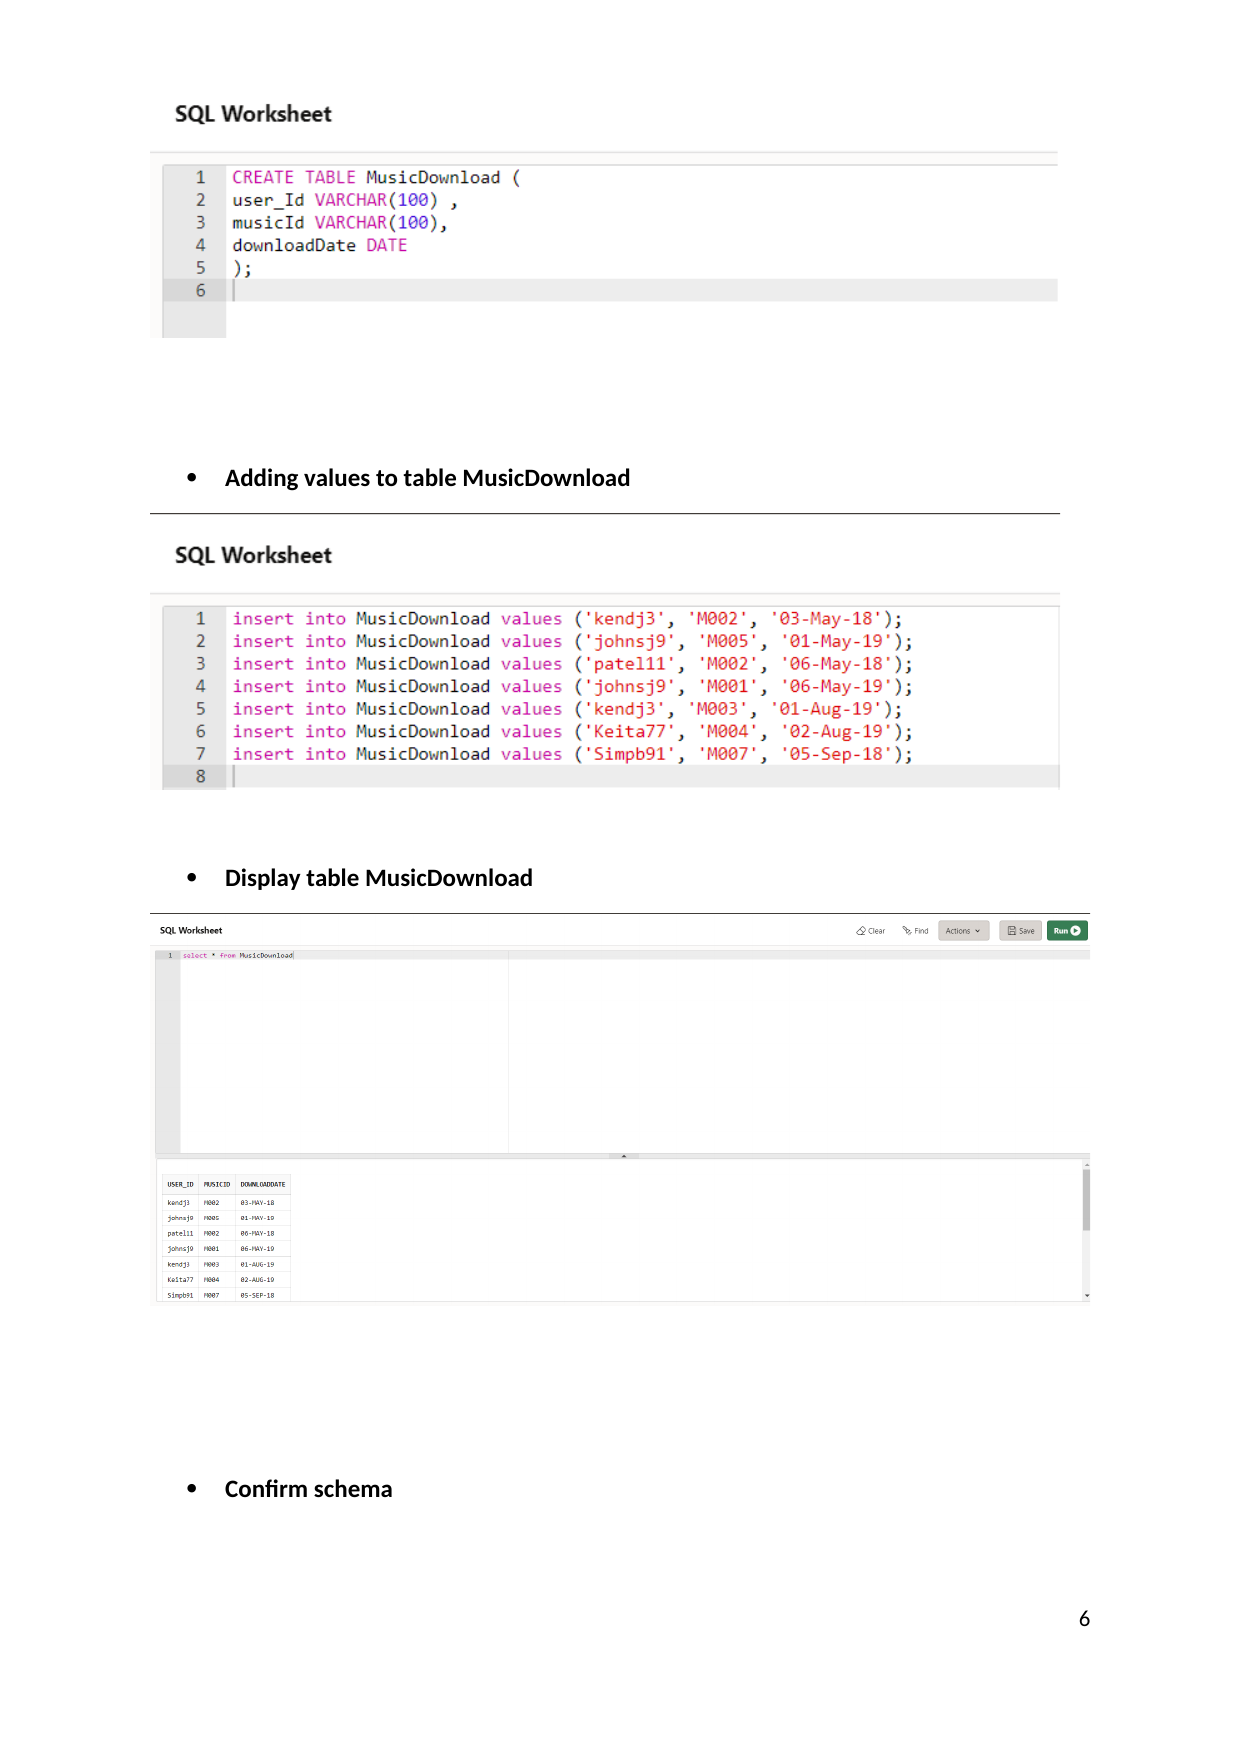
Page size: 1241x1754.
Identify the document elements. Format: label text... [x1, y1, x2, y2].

list Confirm schema [187, 1473, 1090, 1504]
list Display table MusicDownload [187, 862, 1090, 893]
list Adding values to table MusicDownload [187, 462, 1090, 492]
